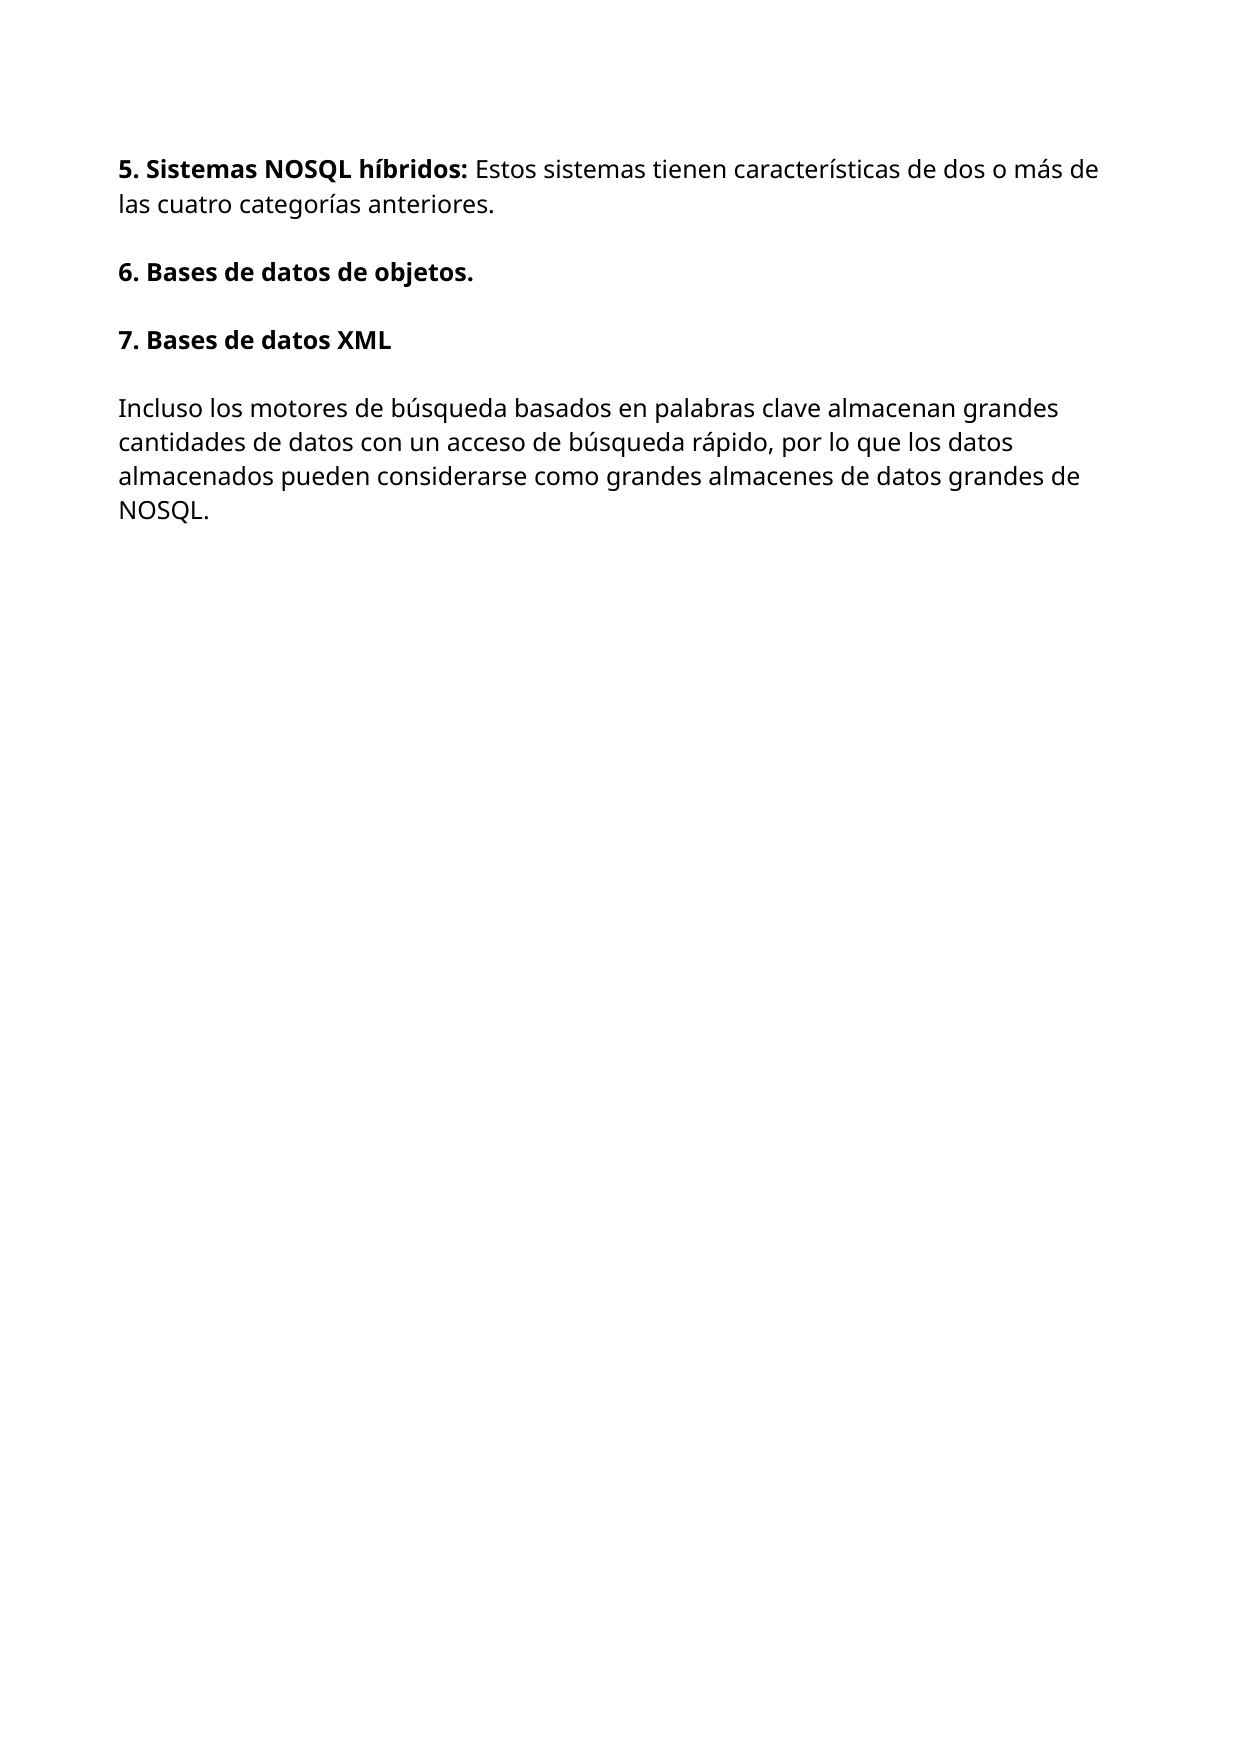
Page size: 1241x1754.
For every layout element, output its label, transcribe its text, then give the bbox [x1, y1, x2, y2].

text 5. Sistemas NOSQL híbridos: Estos sistemas tienen características de dos o más de las cuatro categorías anteriores. [118, 152, 1122, 220]
text 7. Bases de datos XML [118, 322, 1122, 357]
text Incluso los motores de búsqueda basados en palabras clave almacenan grandes cantidades de datos con un acceso de búsqueda rápido, por lo que los datos almacenados pueden considerarse como grandes almacenes de datos grandes de NOSQL. [118, 391, 1122, 527]
text 6. Bases de datos de objetos. [118, 254, 1122, 288]
